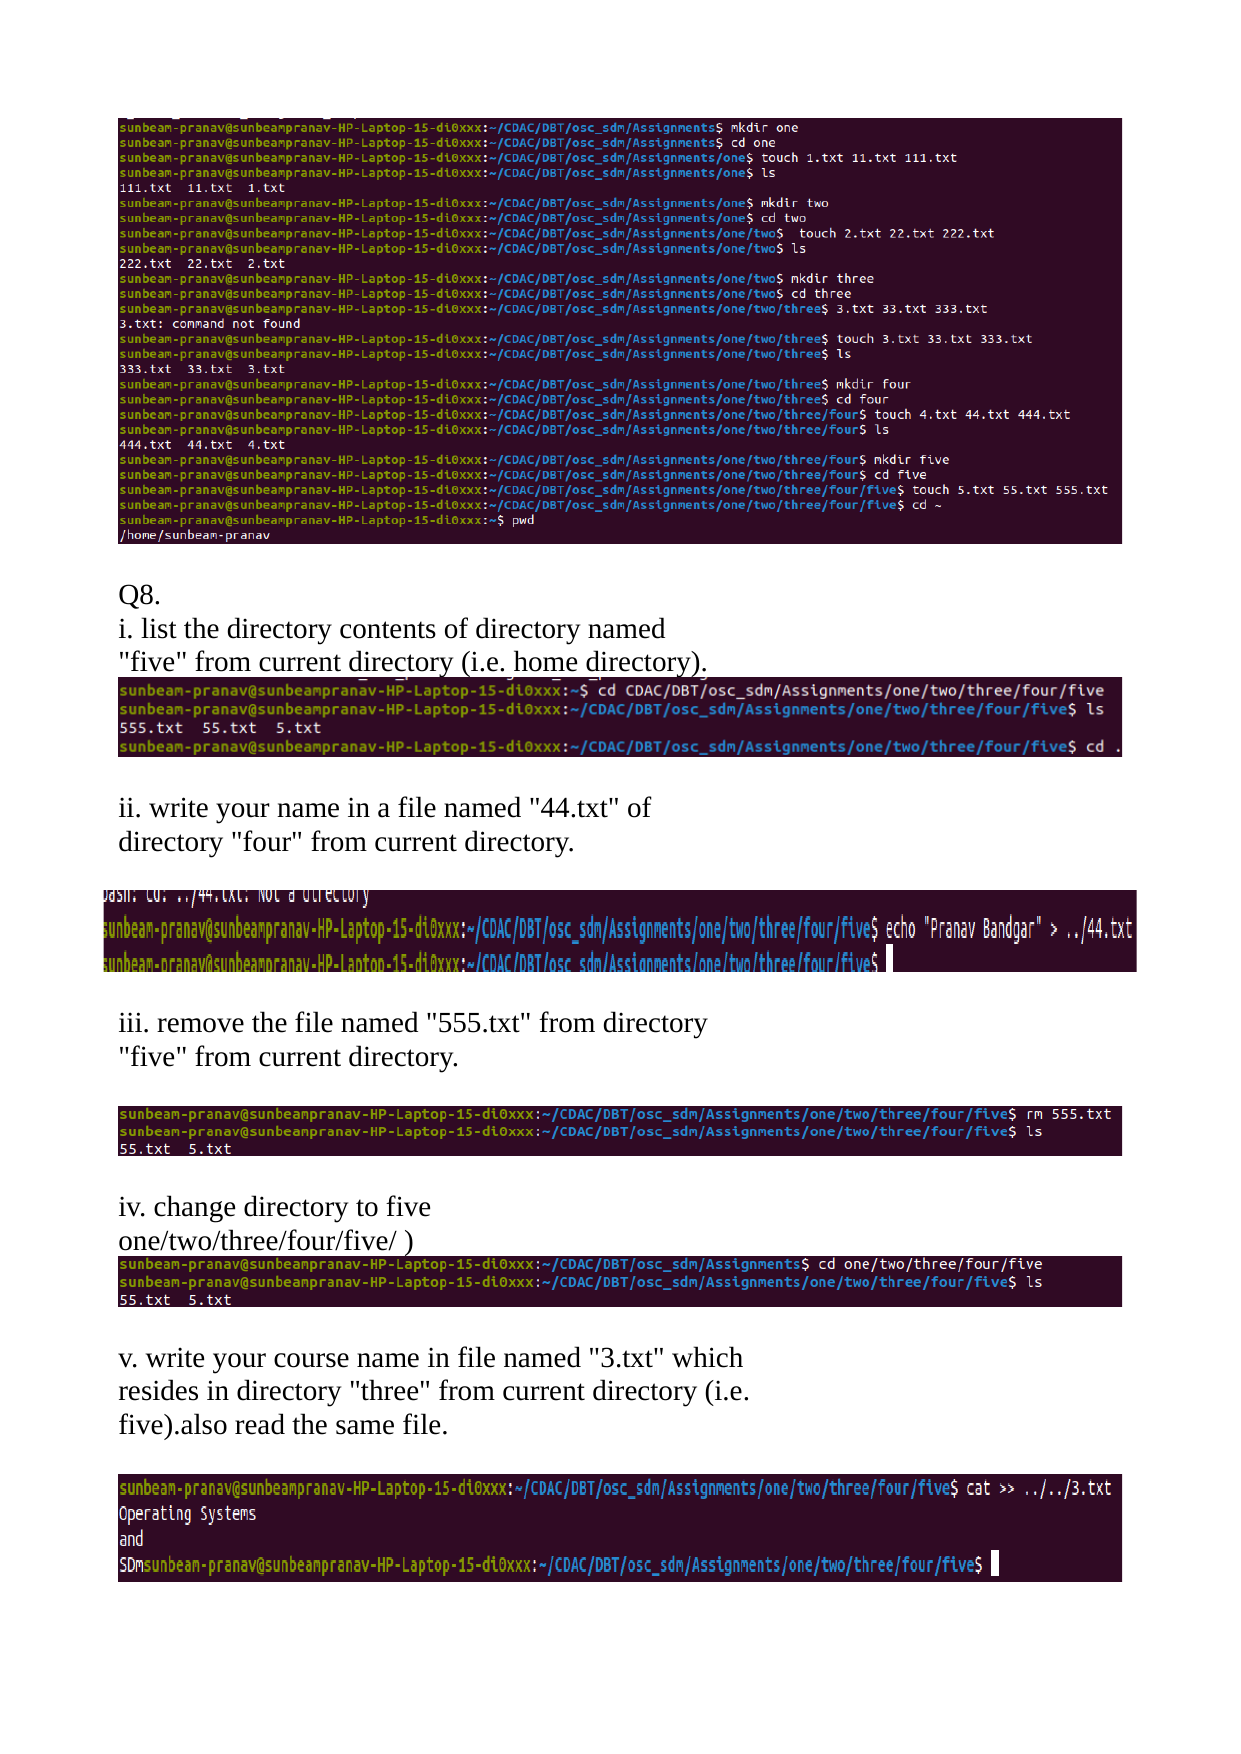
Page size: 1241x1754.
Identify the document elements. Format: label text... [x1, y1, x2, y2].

text iv. change directory to five [118, 1189, 1122, 1223]
text resides in directory "three" from current directory (i.e. [118, 1373, 1122, 1407]
text "five" from current directory (i.e. home directory). [118, 644, 1122, 677]
text v. write your course name in file named "3.txt" which [118, 1340, 1122, 1373]
text directory "four" from current directory. [118, 824, 1122, 857]
text "five" from current directory. [118, 1039, 1122, 1073]
picture [118, 1256, 1123, 1307]
text one/two/three/four/five/ ) [118, 1223, 1122, 1256]
picture [103, 890, 1137, 972]
picture [118, 118, 1123, 544]
text ii. write your name in a file named "44.txt" of [118, 790, 1122, 824]
picture [118, 1474, 1123, 1582]
text five).also read the same file. [118, 1407, 1122, 1441]
text iii. remove the file named "555.txt" from directory [118, 1006, 1122, 1039]
text Q8. [118, 577, 1122, 611]
picture [118, 677, 1123, 757]
text i. list the directory contents of directory named [118, 611, 1122, 644]
picture [118, 1106, 1123, 1156]
